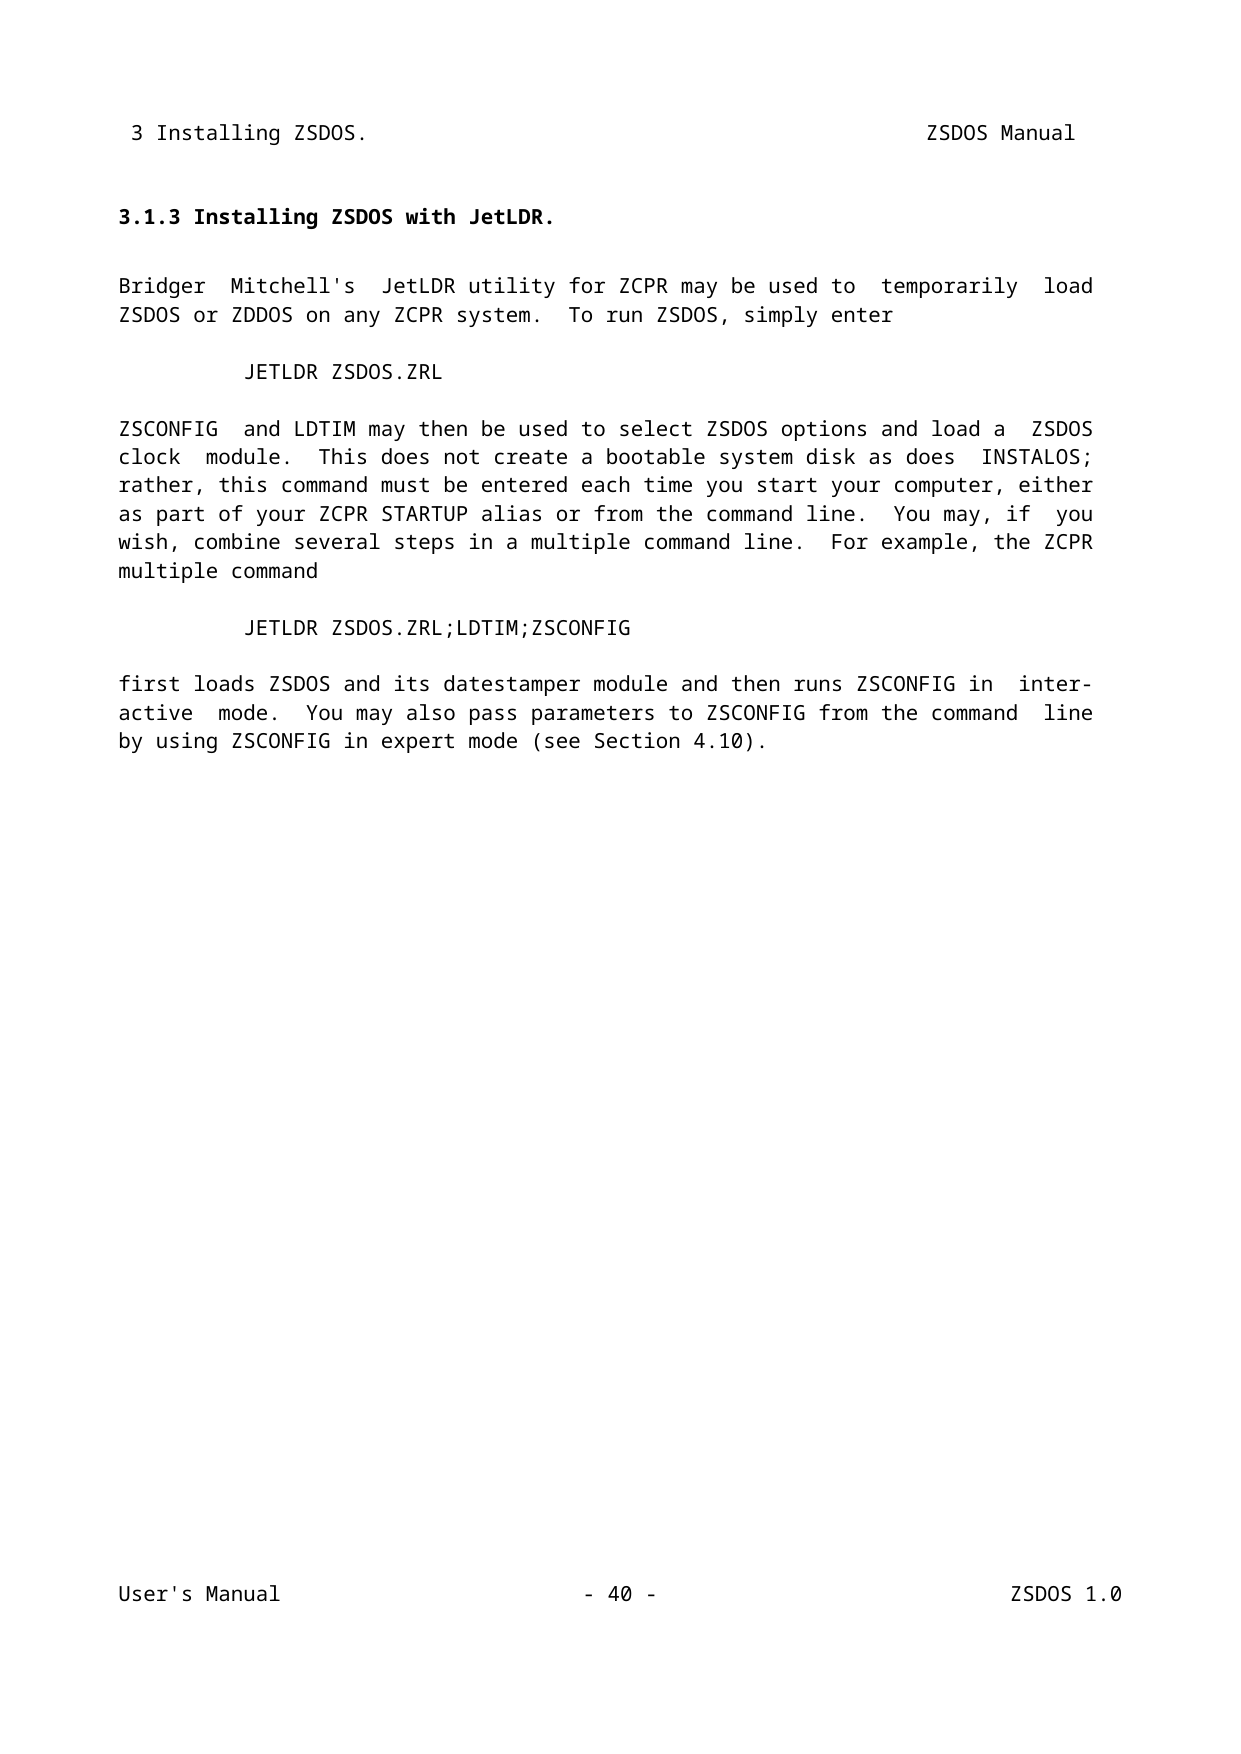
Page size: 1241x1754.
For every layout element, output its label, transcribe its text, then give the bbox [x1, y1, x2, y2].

text Bridger Mitchell's JetLDR utility for ZCPR may be used to temporarily load [118, 271, 1122, 300]
text as part of your ZCPR STARTUP alias or from the command line. You may, if you [118, 499, 1122, 527]
text JETLDR ZSDOS.ZRL;LDTIM;ZSCONFIG [118, 613, 1122, 641]
text ZSCONFIG and LDTIM may then be used to select ZSDOS options and load a ZSDOS [118, 414, 1122, 442]
subtitle 3.1.3 Installing ZSDOS with JetLDR. [118, 202, 1122, 231]
text first loads ZSDOS and its datestamper module and then runs ZSCONFIG in inter- [118, 669, 1122, 698]
text active mode. You may also pass parameters to ZSCONFIG from the command line [118, 698, 1122, 726]
text by using ZSCONFIG in expert mode (see Section 4.10). [118, 726, 1122, 755]
text multiple command [118, 556, 1122, 584]
text rather, this command must be entered each time you start your computer, either [118, 471, 1122, 499]
text ZSDOS or ZDDOS on any ZCPR system. To run ZSDOS, simply enter [118, 300, 1122, 328]
text clock module. This does not create a bootable system disk as does INSTALOS; [118, 442, 1122, 471]
text JETLDR ZSDOS.ZRL [118, 357, 1122, 385]
text wish, combine several steps in a multiple command line. For example, the ZCPR [118, 527, 1122, 556]
